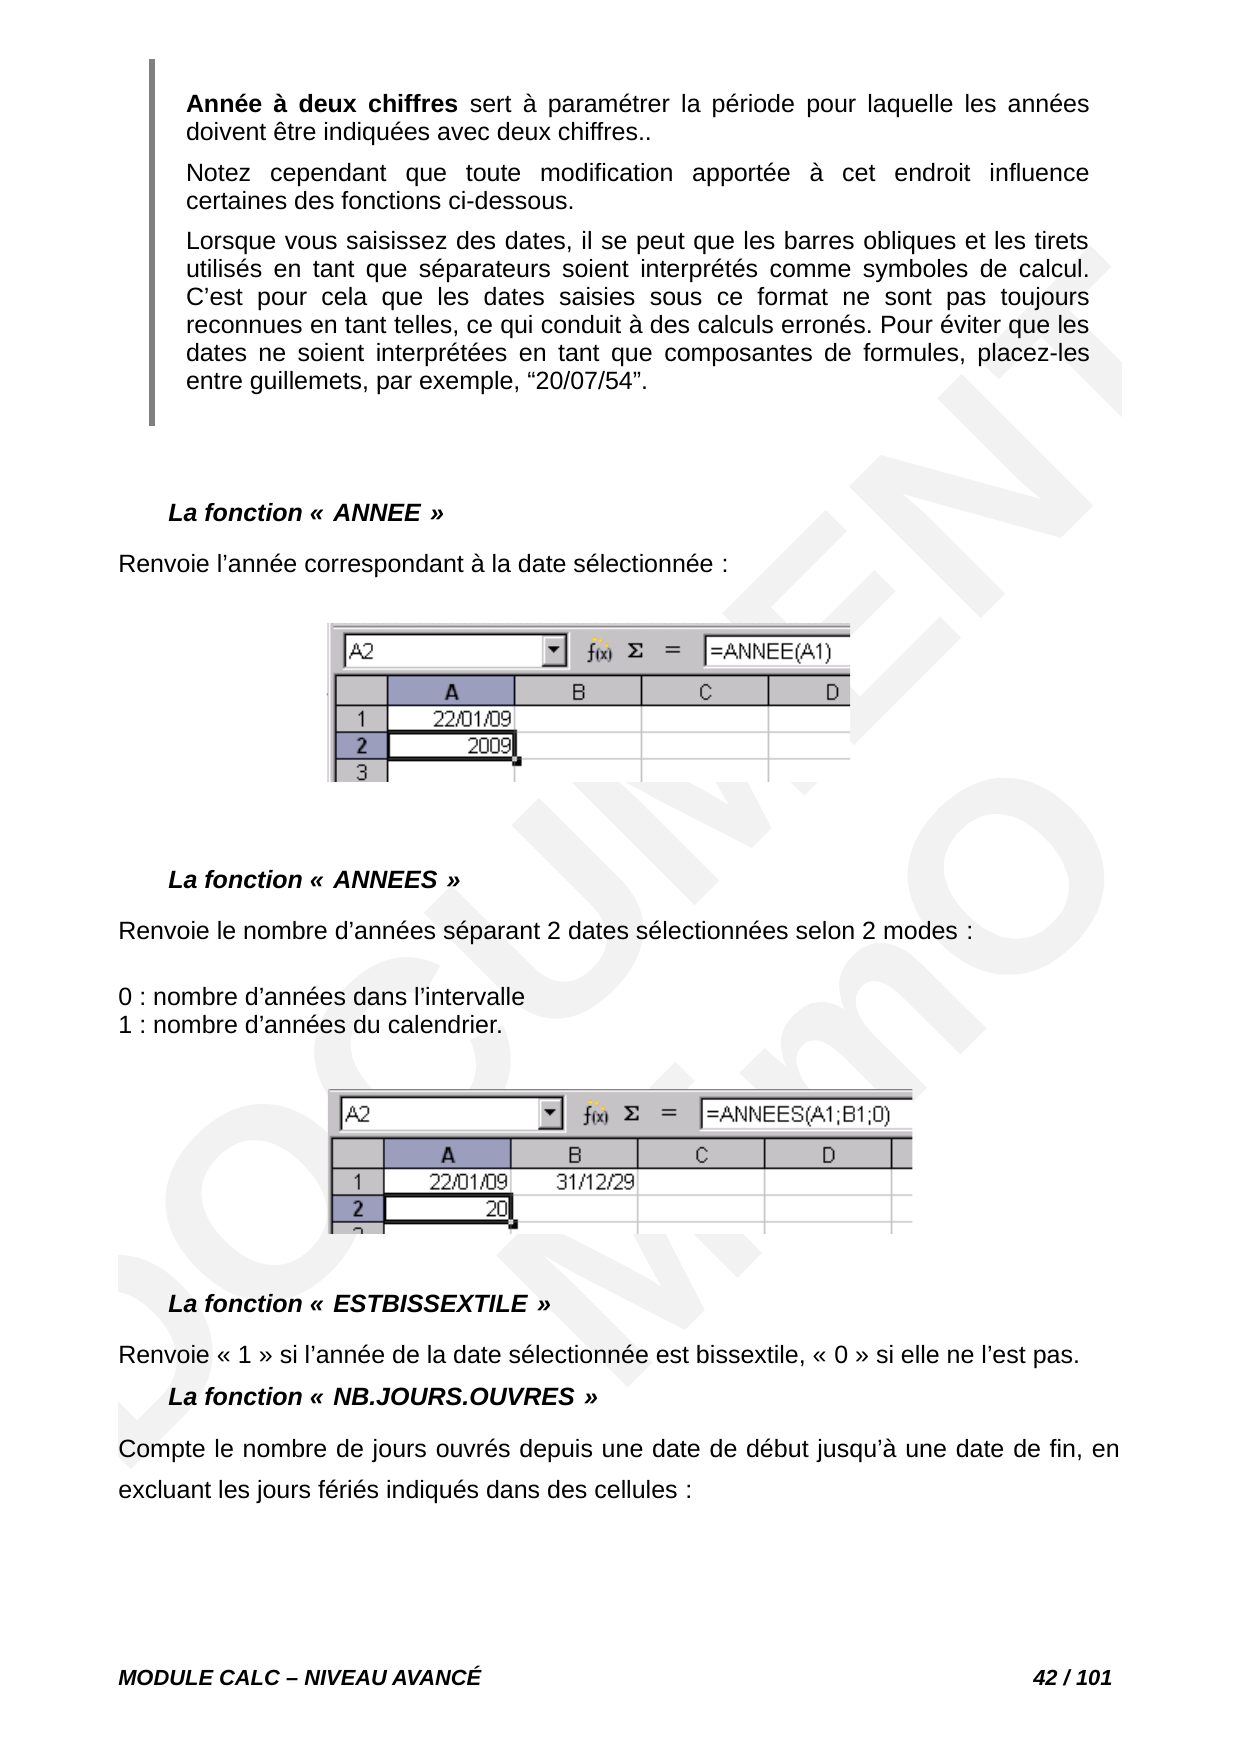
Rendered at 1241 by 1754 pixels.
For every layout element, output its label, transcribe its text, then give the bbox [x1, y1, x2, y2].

text Renvoie le nombre d’années séparant 2 dates sélectionnées selon 2 modes : [118, 917, 1122, 945]
text 1 : nombre d’années du calendrier. [118, 1010, 1122, 1038]
subtitle La fonction « ESTBISSEXTILE » [168, 1289, 1122, 1317]
text Notez cependant que toute modification apportée à cet endroit influence certaines des fonctions ci-dessous. [155, 127, 1122, 196]
text Lorsque vous saisissez des dates, il se peut que les barres obliques et les tirets utilisés en tant que séparateurs soient interprétés comme symboles de calcul. C’est pour cela que les dates saisies sous ce format ne sont pas toujours reconnues en tant telles, ce qui conduit à des calculs erronés. Pour éviter que les dates ne soient interprétées en tant que composantes de formules, placez-les entre guillemets, par exemple, “20/07/54”. [155, 196, 1122, 426]
subtitle La fonction « ANNEES » [168, 865, 1122, 893]
text Renvoie l’année correspondant à la date sélectionnée : [118, 550, 1122, 578]
picture [327, 1089, 913, 1234]
text Sous Outils ► Options ► LibreOffice.org ► Général, le compteur de la zone Année à deux chiffres sert à paramétrer la période pour laquelle les années doivent être indiquées avec deux chiffres.. [155, 59, 1122, 127]
picture [326, 623, 851, 782]
subtitle La fonction « NB.JOURS.OUVRES » [168, 1383, 1122, 1411]
text 0 : nombre d’années dans l’intervalle [118, 982, 1122, 1010]
text Renvoie « 1 » si l’année de la date sélectionnée est bissextile, « 0 » si elle ne l’est pas. [118, 1341, 1122, 1369]
subtitle La fonction « ANNEE » [168, 499, 1122, 527]
text Compte le nombre de jours ouvrés depuis une date de début jusqu’à une date de fin, en excluant les jours fériés indiqués dans des cellules : [118, 1434, 1122, 1504]
